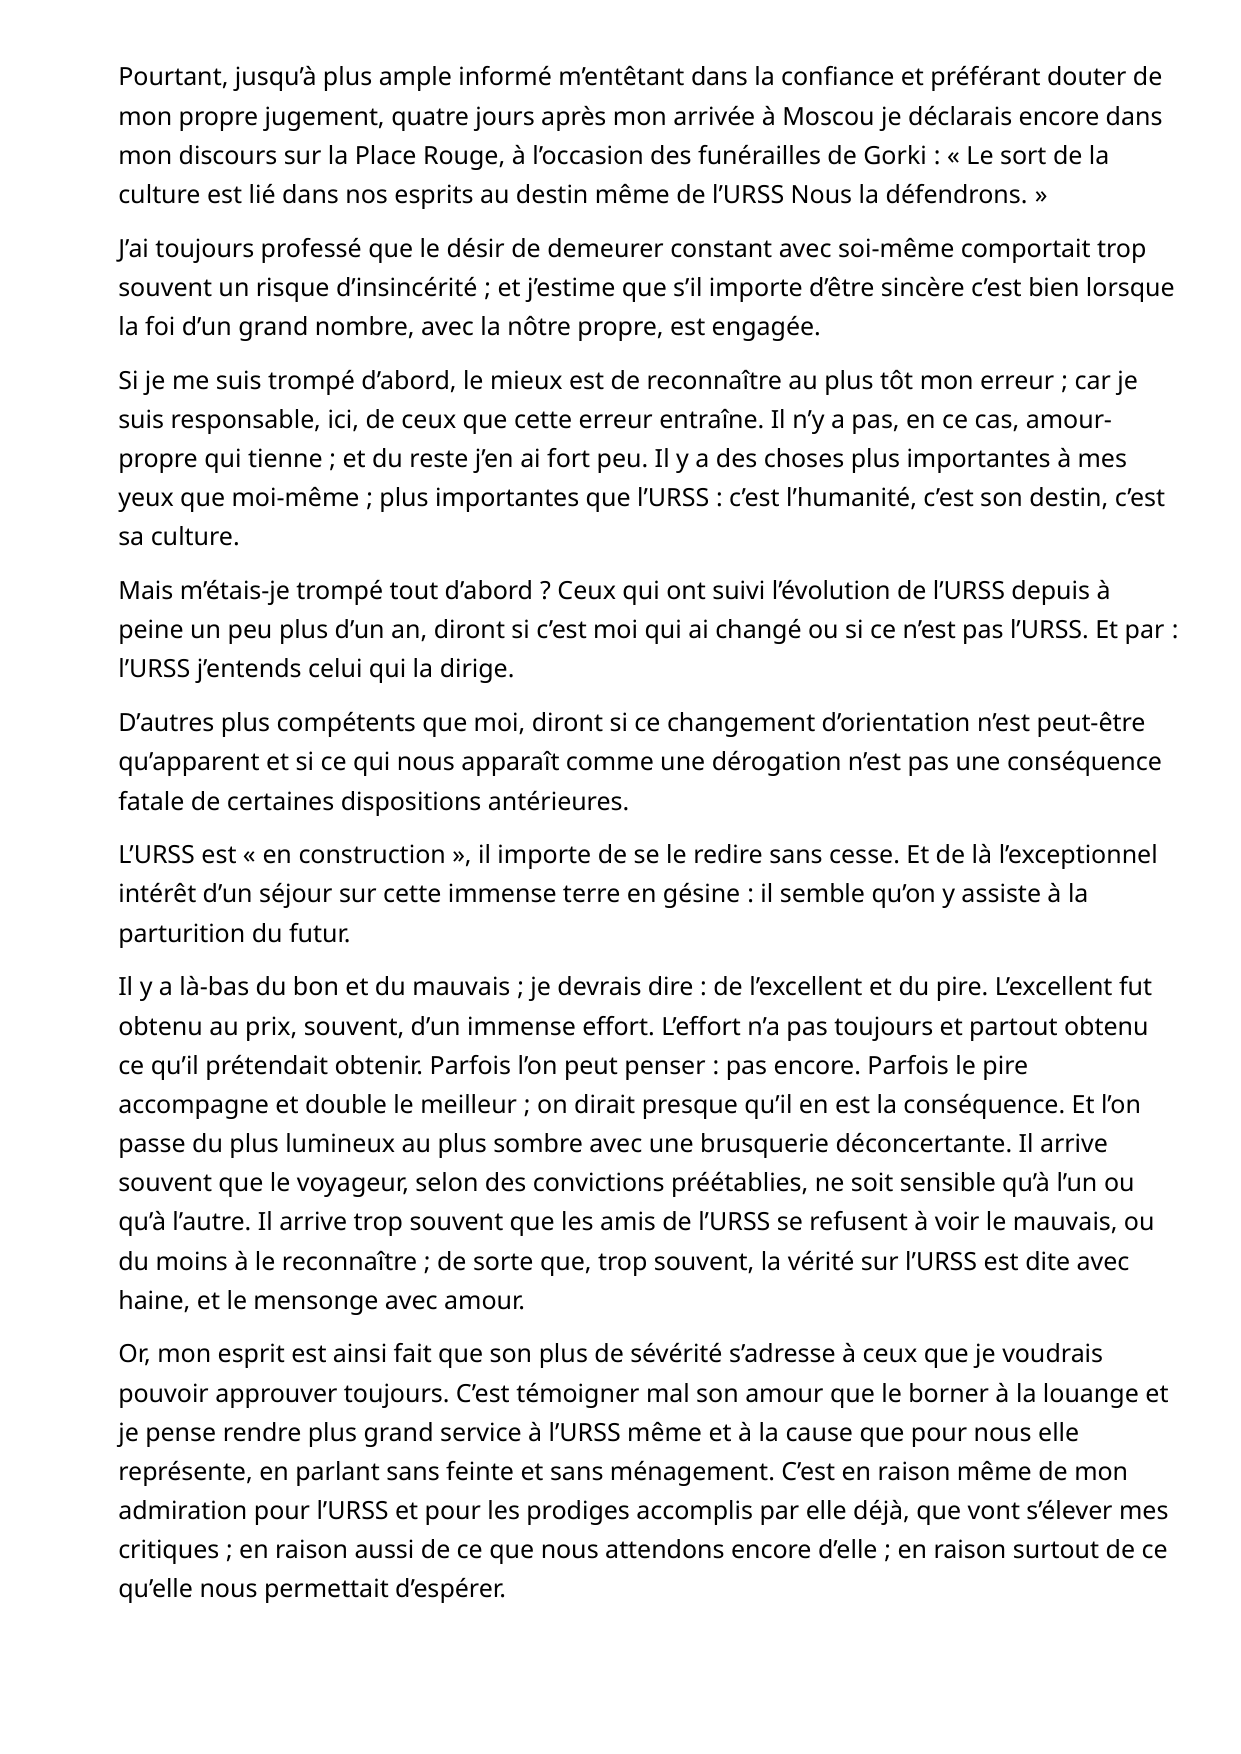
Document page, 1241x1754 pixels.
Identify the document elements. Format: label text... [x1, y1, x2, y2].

text Or, mon esprit est ainsi fait que son plus de sévérité s’adresse à ceux que je voudrais pouvoir approuver toujours. C’est témoigner mal son amour que le borner à la louange et je pense rendre plus grand service à l’URSS même et à la cause que pour nous elle représente, en parlant sans feinte et sans ménagement. C’est en raison même de mon admiration pour l’URSS et pour les prodiges accomplis par elle déjà, que vont s’élever mes critiques ; en raison aussi de ce que nous attendons encore d’elle ; en raison surtout de ce qu’elle nous permettait d’espérer. [118, 1336, 1181, 1605]
text Mais m’étais-je trompé tout d’abord ? Ceux qui ont suivi l’évolution de l’URSS depuis à peine un peu plus d’un an, diront si c’est moi qui ai changé ou si ce n’est pas l’URSS. Et par : l’URSS j’entends celui qui la dirige. [118, 573, 1181, 685]
text Il y a là-bas du bon et du mauvais ; je devrais dire : de l’excellent et du pire. L’excellent fut obtenu au prix, souvent, d’un immense effort. L’effort n’a pas toujours et partout obtenu ce qu’il prétendait obtenir. Parfois l’on peut penser : pas encore. Parfois le pire accompagne et double le meilleur ; on dirait presque qu’il en est la conséquence. Et l’on passe du plus lumineux au plus sombre avec une brusquerie déconcertante. Il arrive souvent que le voyageur, selon des convictions préétablies, ne soit sensible qu’à l’un ou qu’à l’autre. Il arrive trop souvent que les amis de l’URSS se refusent à voir le mauvais, ou du moins à le reconnaître ; de sorte que, trop souvent, la vérité sur l’URSS est dite avec haine, et le mensonge avec amour. [118, 969, 1181, 1316]
text Pourtant, jusqu’à plus ample informé m’entêtant dans la confiance et préférant douter de mon propre jugement, quatre jours après mon arrivée à Moscou je déclarais encore dans mon discours sur la Place Rouge, à l’occasion des funérailles de Gorki : « Le sort de la culture est lié dans nos esprits au destin même de l’URSS Nous la défendrons. » [118, 59, 1181, 211]
text D’autres plus compétents que moi, diront si ce changement d’orientation n’est peut-être qu’apparent et si ce qui nous apparaît comme une dérogation n’est pas une conséquence fatale de certaines dispositions antérieures. [118, 705, 1181, 817]
text J’ai toujours professé que le désir de demeurer constant avec soi-même comportait trop souvent un risque d’insincérité ; et j’estime que s’il importe d’être sincère c’est bien lorsque la foi d’un grand nombre, avec la nôtre propre, est engagée. [118, 230, 1181, 343]
text L’URSS est « en construction », il importe de se le redire sans cesse. Et de là l’exceptionnel intérêt d’un séjour sur cette immense terre en gésine : il semble qu’on y assiste à la parturition du futur. [118, 837, 1181, 949]
text Si je me suis trompé d’abord, le mieux est de reconnaître au plus tôt mon erreur ; car je suis responsable, ici, de ceux que cette erreur entraîne. Il n’y a pas, en ce cas, amour-propre qui tienne ; et du reste j’en ai fort peu. Il y a des choses plus importantes à mes yeux que moi-même ; plus importantes que l’URSS : c’est l’humanité, c’est son destin, c’est sa culture. [118, 362, 1181, 553]
